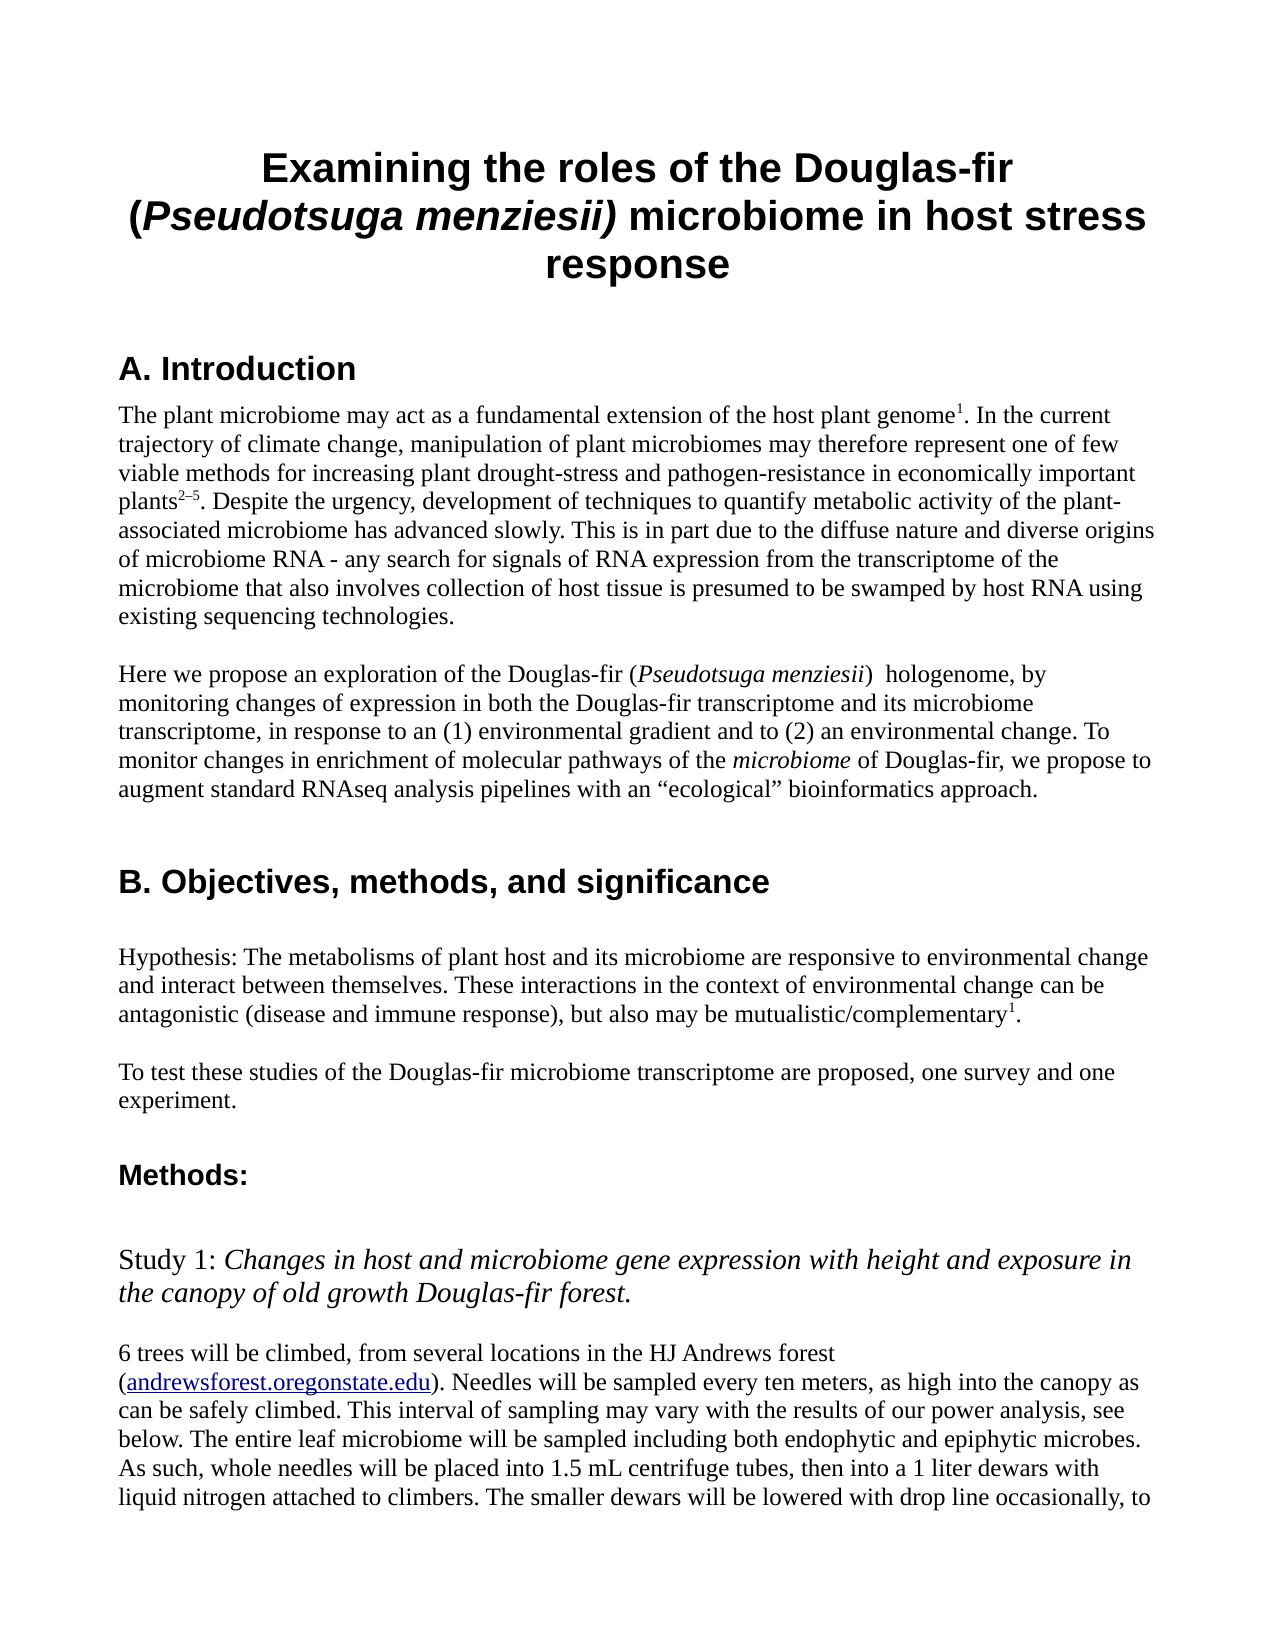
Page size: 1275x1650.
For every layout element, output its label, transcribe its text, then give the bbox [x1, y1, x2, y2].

title Examining the roles of the Douglas-fir (Pseudotsuga menziesii) microbiome in host stress response [118, 143, 1157, 287]
subtitle B. Objectives, methods, and significance [118, 862, 1157, 900]
subtitle A. Introduction [118, 349, 1157, 388]
text Here we propose an exploration of the Douglas-fir (Pseudotsuga menziesii) hologenome, by monitoring changes of expression in both the Douglas-fir transcriptome and its microbiome transcriptome, in response to an (1) environmental gradient and to (2) an environmental change. To monitor changes in enrichment of molecular pathways of the microbiome of Douglas-fir, we propose to augment standard RNAseq analysis pipelines with an “ecological” bioinformatics approach. [118, 659, 1157, 803]
text 6 trees will be climbed, from several locations in the HJ Andrews forest (andrewsforest.oregonstate.edu). Needles will be sampled every ten meters, as high into the canopy as can be safely climbed. This interval of sampling may vary with the results of our power analysis, see below. The entire leaf microbiome will be sampled including both endophytic and epiphytic microbes. As such, whole needles will be placed into 1.5 mL centrifuge tubes, then into a 1 liter dewars with liquid nitrogen attached to climbers. The smaller dewars will be lowered with drop line occasionally, to [118, 1338, 1157, 1510]
subtitle Methods: [118, 1157, 1157, 1191]
text Study 1: Changes in host and microbiome gene expression with height and exposure in the canopy of old growth Douglas-fir forest. [118, 1242, 1157, 1309]
text To test these studies of the Douglas-fir microbiome transcriptome are proposed, one survey and one experiment. [118, 1057, 1157, 1114]
text The plant microbiome may act as a fundamental extension of the host plant genome1. In the current trajectory of climate change, manipulation of plant microbiomes may therefore represent one of few viable methods for increasing plant drought-stress and pathogen-resistance in economically important plants2–5. Despite the urgency, development of techniques to quantify metabolic activity of the plant-associated microbiome has advanced slowly. This is in part due to the diffuse nature and diverse origins of microbiome RNA - any search for signals of RNA expression from the transcriptome of the microbiome that also involves collection of host tissue is presumed to be swamped by host RNA using existing sequencing technologies. [118, 400, 1157, 630]
text Hypothesis: The metabolisms of plant host and its microbiome are responsive to environmental change and interact between themselves. These interactions in the context of environmental change can be antagonistic (disease and immune response), but also may be mutualistic/complementary1. [118, 942, 1157, 1028]
